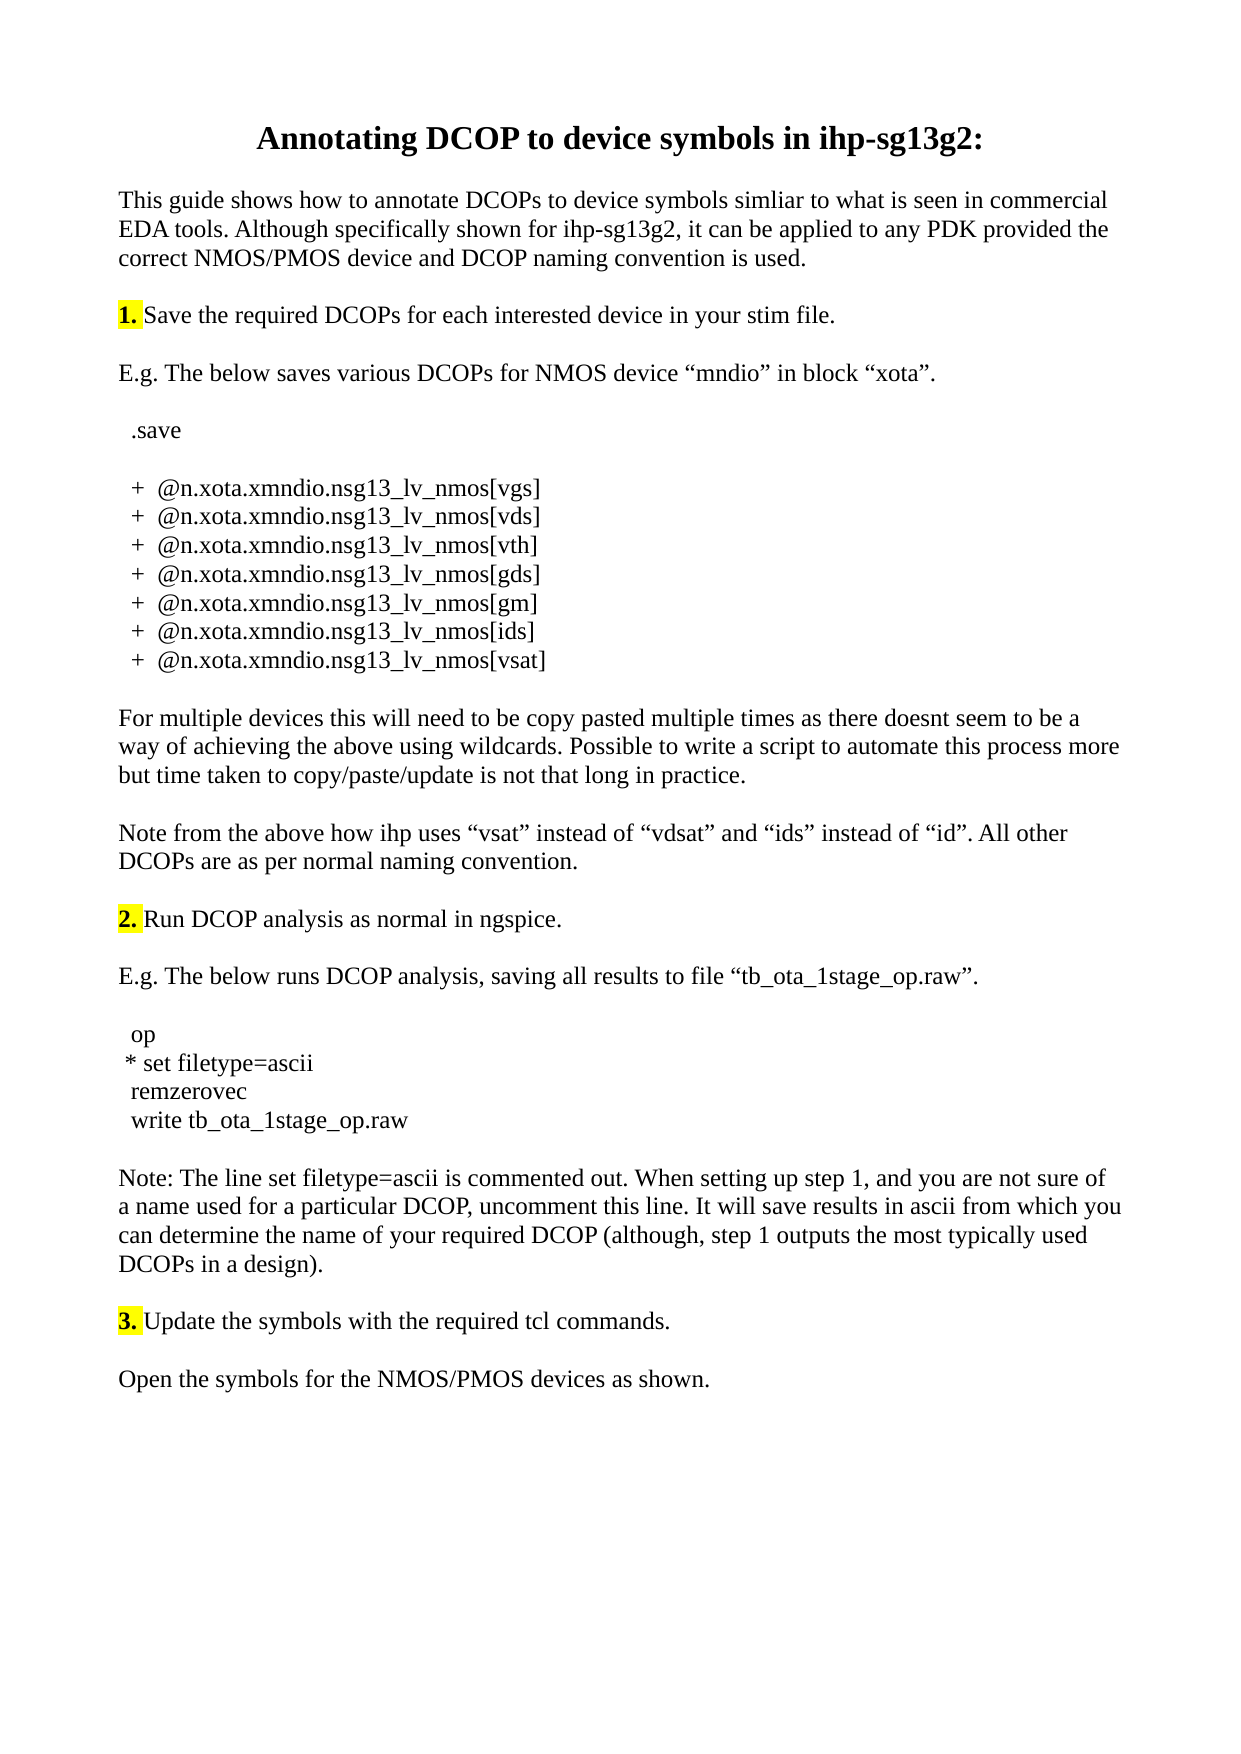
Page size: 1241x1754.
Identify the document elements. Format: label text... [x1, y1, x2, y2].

text + @n.xota.xmndio.nsg13_lv_nmos[vds] [118, 501, 1122, 530]
text write tb_ota_1stage_op.raw [118, 1105, 1122, 1134]
text E.g. The below runs DCOP analysis, saving all results to file “tb_ota_1stage_op.raw”. [118, 961, 1122, 990]
text + @n.xota.xmndio.nsg13_lv_nmos[gds] [118, 559, 1122, 588]
text 3. Update the symbols with the required tcl commands. [118, 1306, 1122, 1335]
text Annotating DCOP to device symbols in ihp-sg13g2: [118, 118, 1122, 156]
text + @n.xota.xmndio.nsg13_lv_nmos[gm] [118, 588, 1122, 616]
text * set filetype=ascii [118, 1048, 1122, 1076]
text + @n.xota.xmndio.nsg13_lv_nmos[vth] [118, 530, 1122, 559]
text Open the symbols for the NMOS/PMOS devices as shown. [118, 1364, 1122, 1393]
text 2. Run DCOP analysis as normal in ngspice. [118, 904, 1122, 933]
text op [118, 1019, 1122, 1048]
text .save [118, 415, 1122, 444]
text remzerovec [118, 1076, 1122, 1105]
text For multiple devices this will need to be copy pasted multiple times as there doesnt seem to be a way of achieving the above using wildcards. Possible to write a script to automate this process more but time taken to copy/paste/update is not that long in practice. [118, 703, 1122, 789]
text + @n.xota.xmndio.nsg13_lv_nmos[vgs] [118, 473, 1122, 501]
text This guide shows how to annotate DCOPs to device symbols simliar to what is seen in commercial EDA tools. Although specifically shown for ihp-sg13g2, it can be applied to any PDK provided the correct NMOS/PMOS device and DCOP naming convention is used. [118, 185, 1122, 271]
text Note from the above how ihp uses “vsat” instead of “vdsat” and “ids” instead of “id”. All other DCOPs are as per normal naming convention. [118, 818, 1122, 875]
text Note: The line set filetype=ascii is commented out. When setting up step 1, and you are not sure of a name used for a particular DCOP, uncomment this line. It will save results in ascii from which you can determine the name of your required DCOP (although, step 1 outputs the most typically used DCOPs in a design). [118, 1163, 1122, 1278]
text E.g. The below saves various DCOPs for NMOS device “mndio” in block “xota”. [118, 358, 1122, 386]
text + @n.xota.xmndio.nsg13_lv_nmos[ids] [118, 616, 1122, 645]
text 1. Save the required DCOPs for each interested device in your stim file. [118, 300, 1122, 329]
text + @n.xota.xmndio.nsg13_lv_nmos[vsat] [118, 645, 1122, 674]
